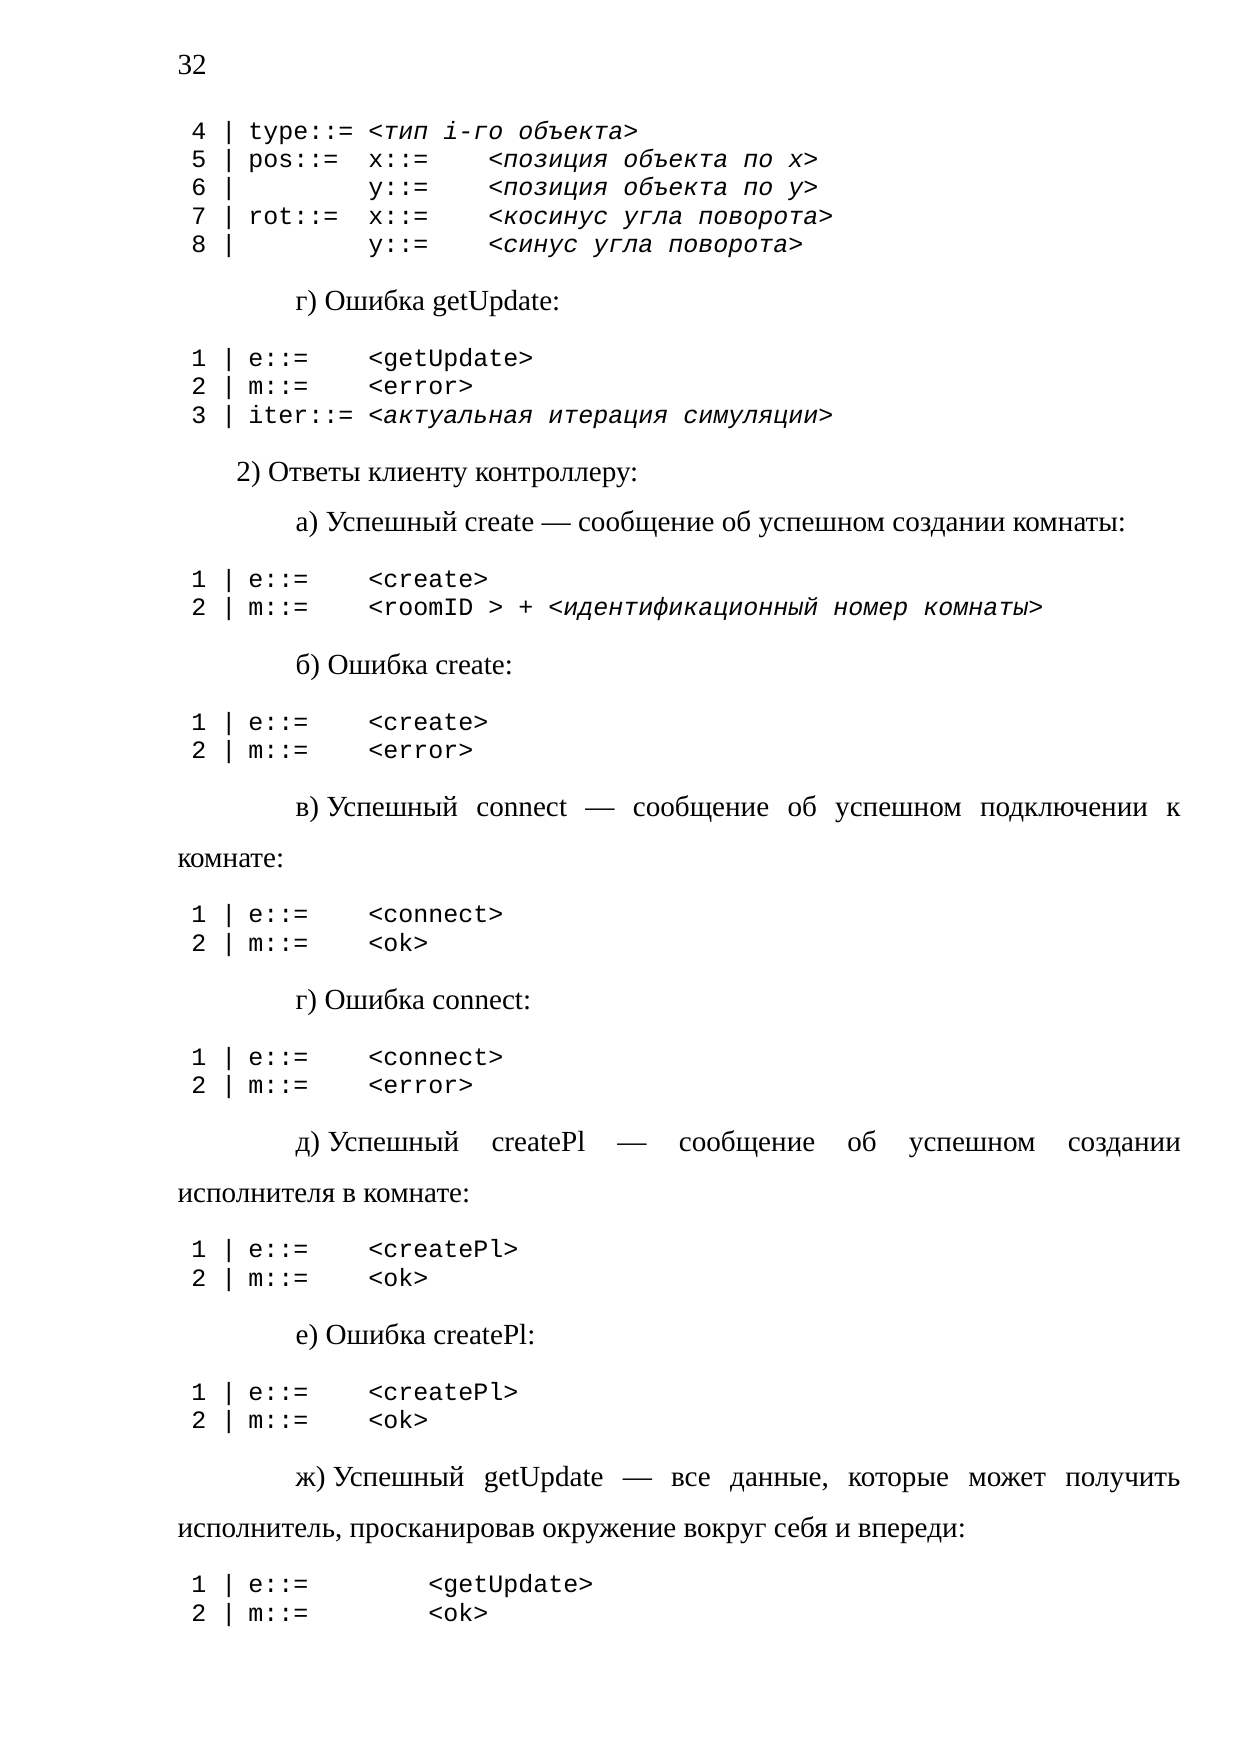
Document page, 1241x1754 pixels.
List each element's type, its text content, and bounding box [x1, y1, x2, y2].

list e::= <getUpdate> [236, 346, 1181, 374]
list Ответы клиенту контроллеру: [177, 454, 1181, 488]
list type::= <тип i-го объекта> [236, 118, 1181, 147]
list Успешный getUpdate — все данные, которые может получить исполнитель, просканировав окружение вокруг себя и впереди: [177, 1459, 1181, 1543]
list y::= <синус угла поворота> [236, 232, 1181, 260]
list e::= <getUpdate> [236, 1572, 1181, 1600]
list m::= <error> [236, 737, 1181, 766]
list y::= <позиция объекта по y> [236, 175, 1181, 203]
list m::= <ok> [236, 1600, 1181, 1629]
list m::= <ok> [236, 930, 1181, 958]
list m::= <ok> [236, 1408, 1181, 1436]
list e::= <connect> [236, 902, 1181, 930]
list Ошибка create: [177, 647, 1181, 681]
list e::= <createPl> [236, 1379, 1181, 1408]
list e::= <connect> [236, 1044, 1181, 1072]
list e::= <create> [236, 567, 1181, 595]
list m::= <error> [236, 374, 1181, 402]
list e::= <createPl> [236, 1237, 1181, 1265]
list m::= <error> [236, 1072, 1181, 1101]
list Успешный connect — сообщение об успешном подключении к комнате: [177, 789, 1181, 873]
list Ошибка connect: [177, 982, 1181, 1016]
list Успешный createPl — сообщение об успешном создании исполнителя в комнате: [177, 1124, 1181, 1208]
list rot::= x::= <косинус угла поворота> [236, 203, 1181, 232]
list Ошибка createPl: [177, 1317, 1181, 1351]
list e::= <create> [236, 709, 1181, 737]
list iter::= <актуальная итерация симуляции> [236, 402, 1181, 431]
list m::= <roomID > + <идентификационный номер комнаты> [236, 595, 1181, 623]
list m::= <ok> [236, 1265, 1181, 1293]
list Ошибка getUpdate: [177, 283, 1181, 317]
list pos::= x::= <позиция объекта по x> [236, 147, 1181, 175]
list Успешный create — сообщение об успешном создании комнаты: [177, 504, 1181, 538]
